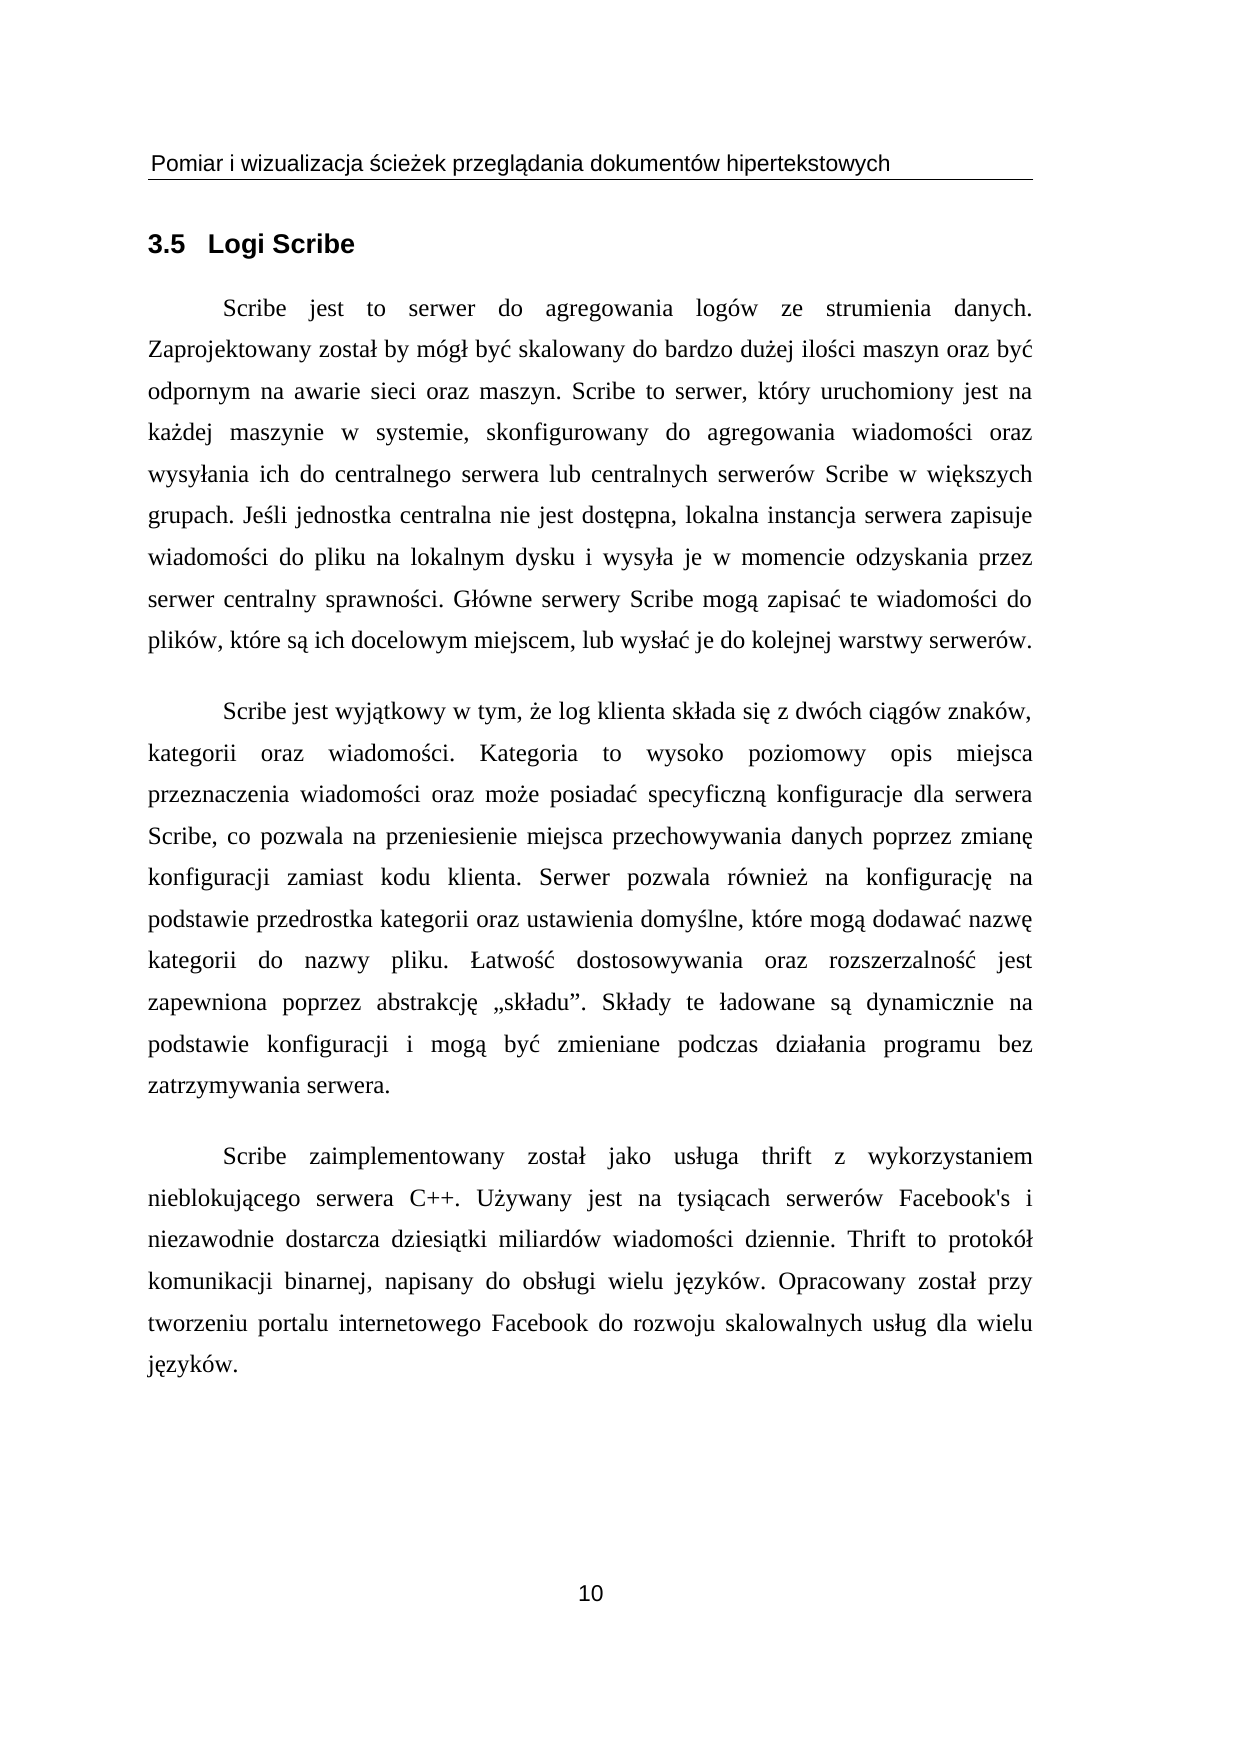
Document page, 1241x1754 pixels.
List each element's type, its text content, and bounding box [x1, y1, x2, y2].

text Scribe zaimplementowany został jako usługa thrift z wykorzystaniem nieblokującego serwera C++. Używany jest na tysiącach serwerów Facebook's i niezawodnie dostarcza dziesiątki miliardów wiadomości dziennie. Thrift to protokół komunikacji binarnej, napisany do obsługi wielu języków. Opracowany został przy tworzeniu portalu internetowego Facebook do rozwoju skalowalnych usług dla wielu języków. [148, 1142, 1033, 1378]
text Scribe jest to serwer do agregowania logów ze strumienia danych. Zaprojektowany został by mógł być skalowany do bardzo dużej ilości maszyn oraz być odpornym na awarie sieci oraz maszyn. Scribe to serwer, który uruchomiony jest na każdej maszynie w systemie, skonfigurowany do agregowania wiadomości oraz wysyłania ich do centralnego serwera lub centralnych serwerów Scribe w większych grupach. Jeśli jednostka centralna nie jest dostępna, lokalna instancja serwera zapisuje wiadomości do pliku na lokalnym dysku i wysyła je w momencie odzyskania przez serwer centralny sprawności. Główne serwery Scribe mogą zapisać te wiadomości do plików, które są ich docelowym miejscem, lub wysłać je do kolejnej warstwy serwerów. [148, 294, 1033, 654]
subtitle Logi Scribe [148, 229, 1033, 260]
text Scribe jest wyjątkowy w tym, że log klienta składa się z dwóch ciągów znaków, kategorii oraz wiadomości. Kategoria to wysoko poziomowy opis miejsca przeznaczenia wiadomości oraz może posiadać specyficzną konfiguracje dla serwera Scribe, co pozwala na przeniesienie miejsca przechowywania danych poprzez zmianę konfiguracji zamiast kodu klienta. Serwer pozwala również na konfigurację na podstawie przedrostka kategorii oraz ustawienia domyślne, które mogą dodawać nazwę kategorii do nazwy pliku. Łatwość dostosowywania oraz rozszerzalność jest zapewniona poprzez abstrakcję „składu”. Składy te ładowane są dynamicznie na podstawie konfiguracji i mogą być zmieniane podczas działania programu bez zatrzymywania serwera. [148, 697, 1033, 1099]
